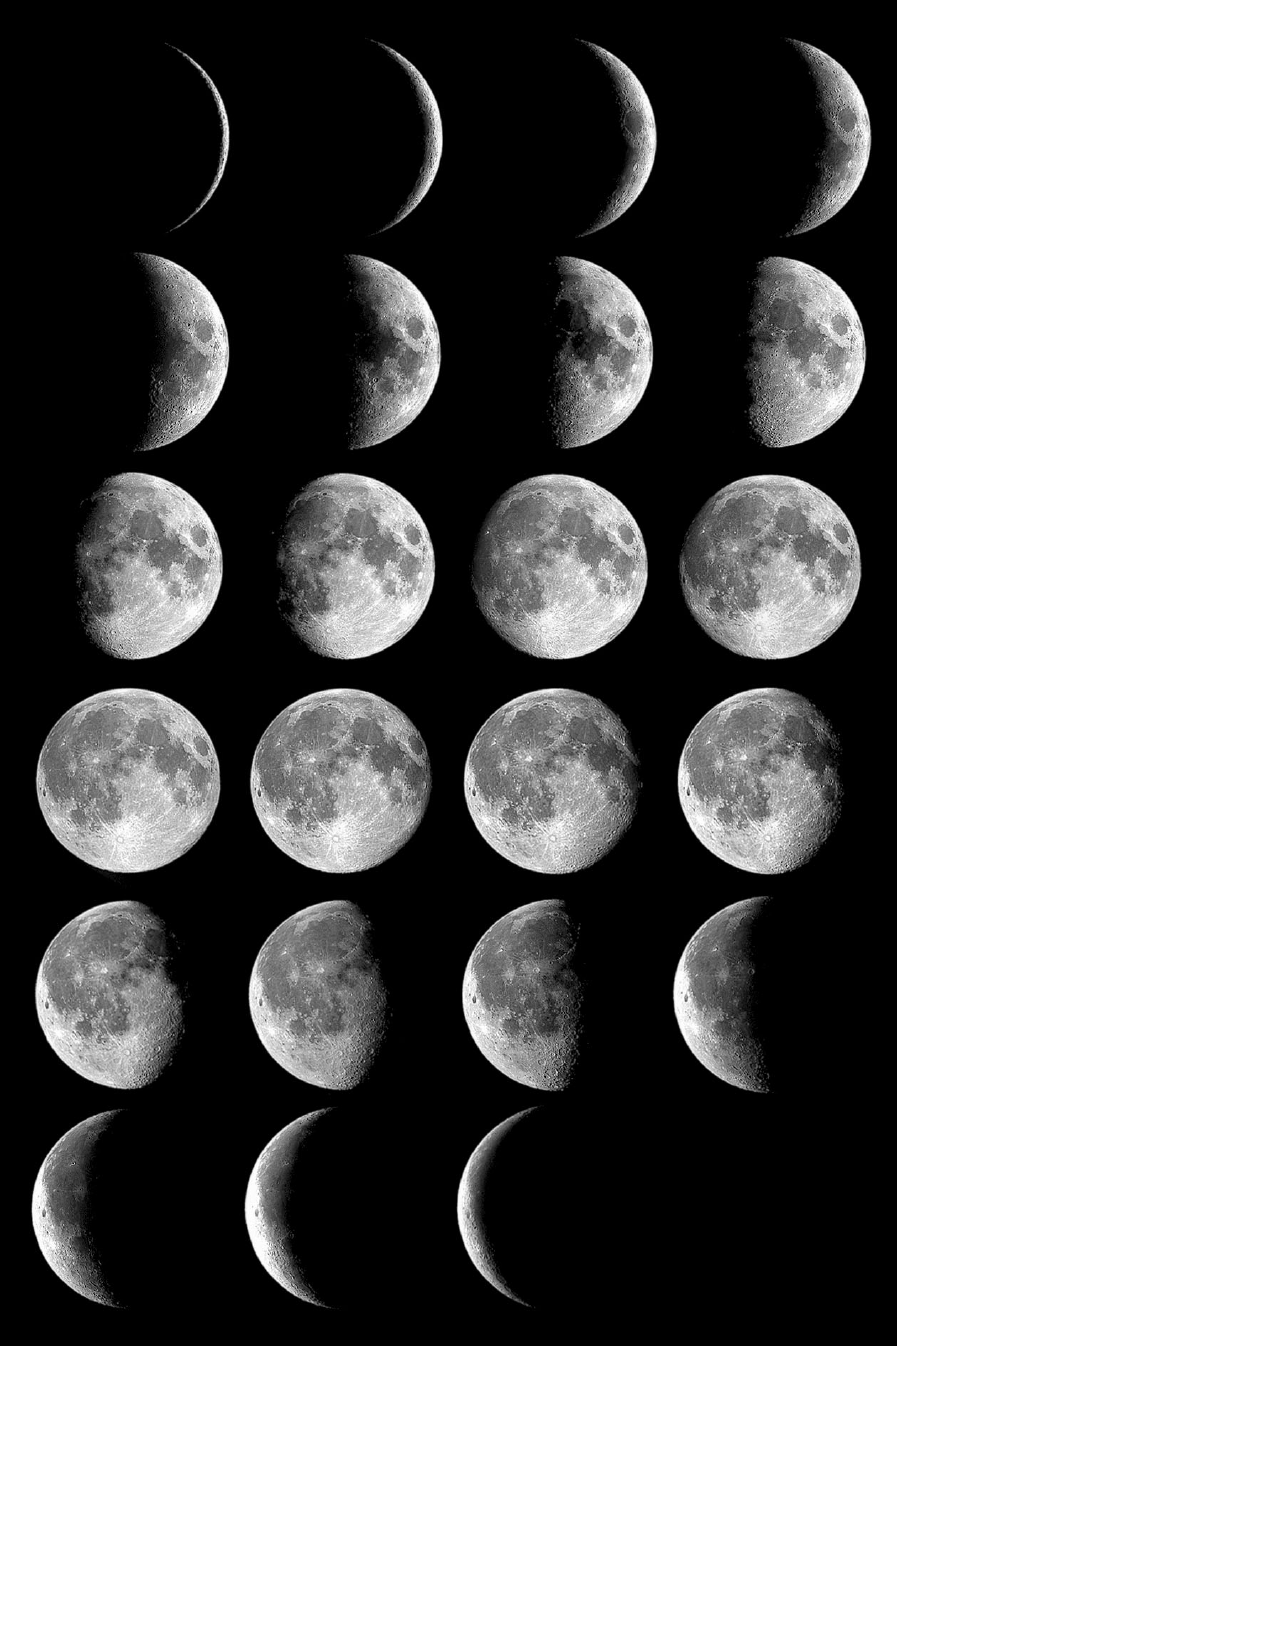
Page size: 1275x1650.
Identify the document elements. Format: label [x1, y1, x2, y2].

picture [0, 0, 897, 1346]
